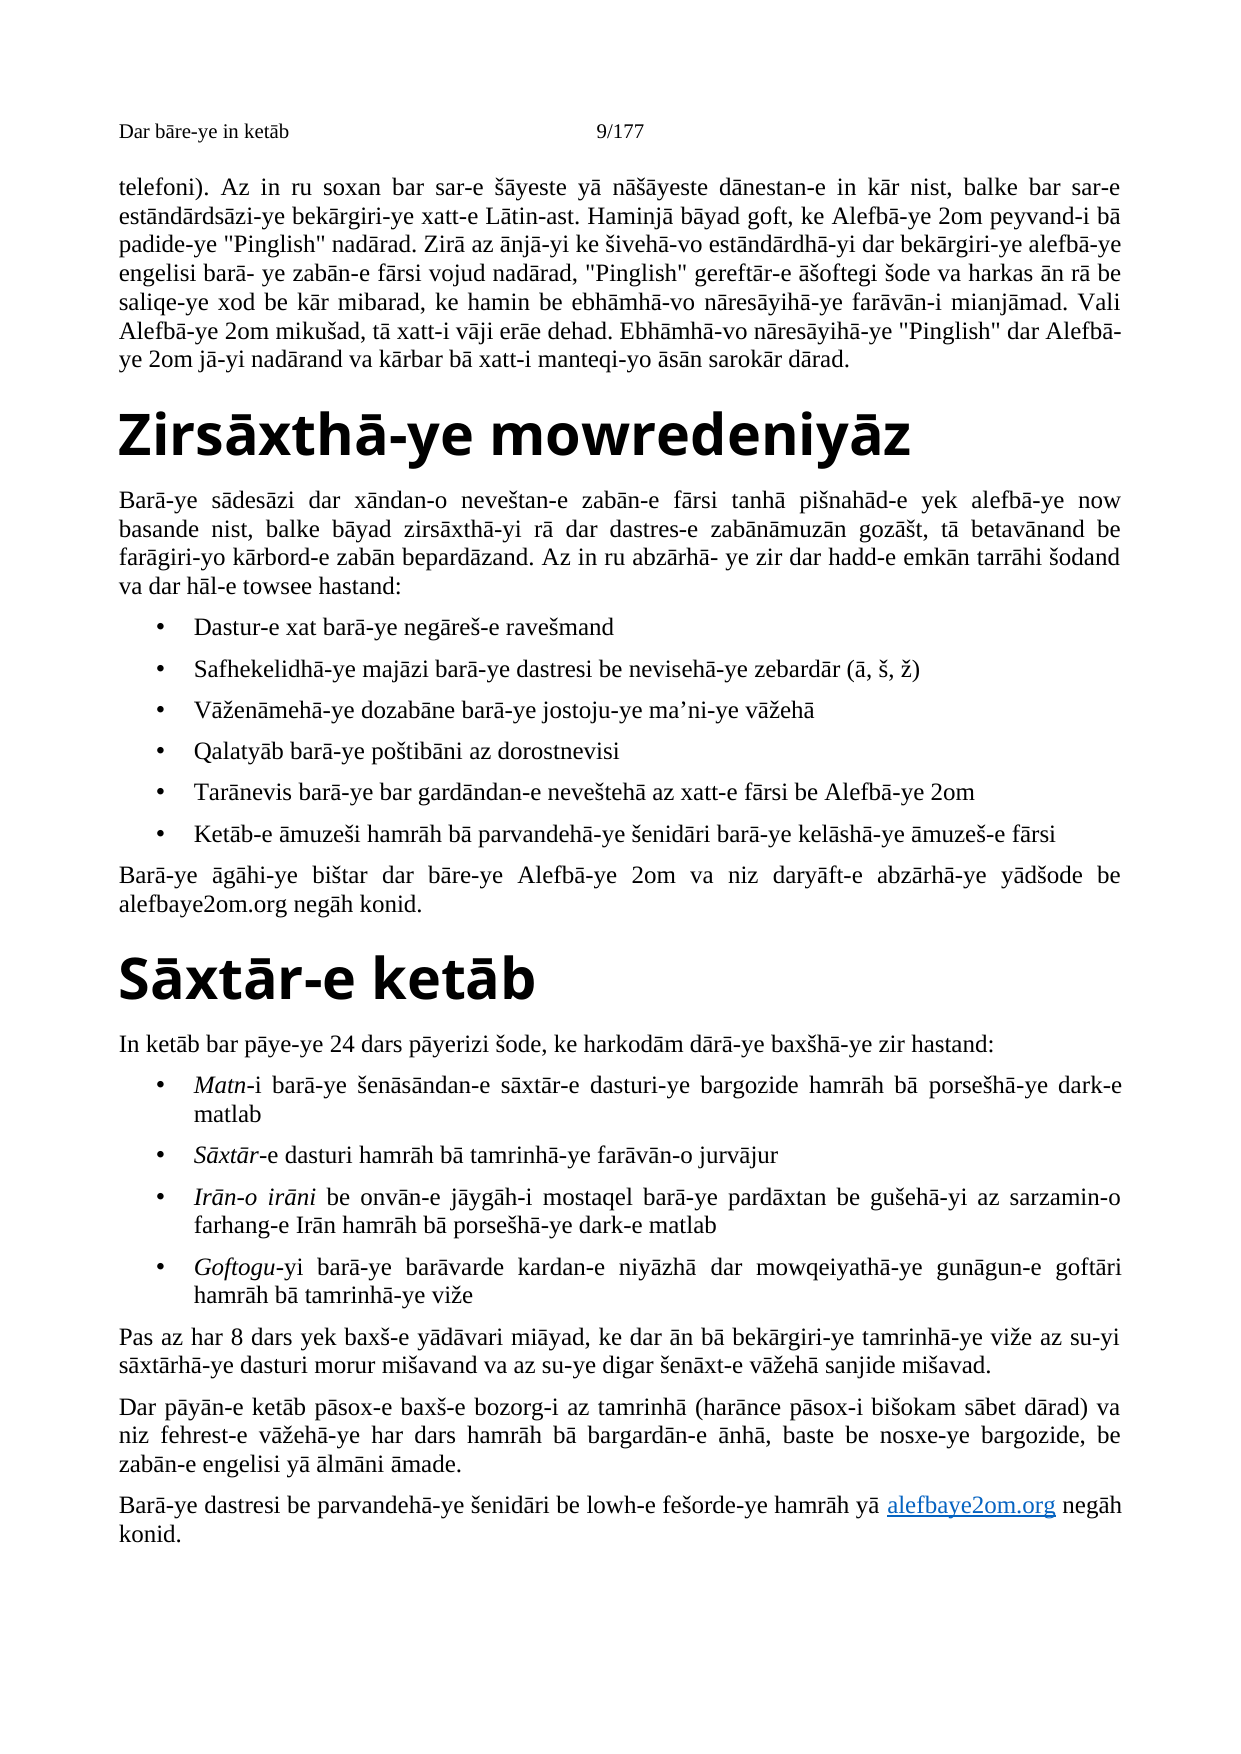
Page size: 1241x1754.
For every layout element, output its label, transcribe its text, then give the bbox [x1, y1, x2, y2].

text telefoni). Az in ru soxan bar sar‐e šāyeste yā nāšāyeste dānestan‐e in kār nist, balke bar sar‐e estāndārdsāzi‐ye bekārgiri‐ye xatt‐e Lātin‐ast. Haminjā bāyad goft, ke Alefbā‐ye 2om peyvand‐i bā padide‐ye "Pinglish" nadārad. Zirā az ānjā‐yi ke šivehā‐vo estāndārdhā‐yi dar bekārgiri‐ye alefbā‐ye engelisi barā‐ ye zabān‐e fārsi vojud nadārad, "Pinglish" gereftār‐e āšoftegi šode va harkas ān rā be saliqe‐ye xod be kār mibarad, ke hamin be ebhāmhā‐vo nāresāyihā‐ye farāvān‐i mianjāmad. Vali Alefbā‐ye 2om mikušad, tā xatt‐i vāji erāe dehad. Ebhāmhā‐vo nāresāyihā‐ye "Pinglish" dar Alefbā‐ye 2om jā‐yi nadārand va kārbar bā xatt‐i manteqi‐yo āsān sarokār dārad. [118, 172, 1122, 373]
text Barā‐ye āgāhi‐ye bištar dar bāre‐ye Alefbā‐ye 2om va niz daryāft‐e abzārhā‐ye yādšode be alefbaye2om.org negāh konid. [118, 860, 1122, 917]
list Sāxtār‐e dasturi hamrāh bā tamrinhā‐ye farāvān‐o jurvājur [156, 1140, 1122, 1169]
list Qalatyāb barā‐ye poštibāni az dorostnevisi [156, 736, 1122, 765]
list Dastur‐e xat barā‐ye negāreš‐e ravešmand [156, 612, 1122, 641]
text Barā‐ye dastresi be parvandehā‐ye šenidāri be lowh‐e fešorde‐ye hamrāh yā alefbaye2om.org negāh konid. [118, 1490, 1122, 1548]
text In ketāb bar pāye‐ye 24 dars pāyerizi šode, ke harkodām dārā‐ye baxšhā‐ye zir hastand: [118, 1029, 1122, 1058]
subtitle Sāxtār‐e ketāb [118, 938, 1122, 1017]
list Irān‐o irāni be onvān‐e jāygāh‐i mostaqel barā‐ye pardāxtan be gušehā‐yi az sarzamin‐o farhang‐e Irān hamrāh bā porsešhā‐ye dark‐e matlab [156, 1182, 1122, 1239]
list Vāženāmehā‐ye dozabāne barā‐ye jostoju‐ye ma’ni‐ye vāžehā [156, 695, 1122, 724]
list Matn‐i barā‐ye šenāsāndan‐e sāxtār‐e dasturi‐ye bargozide hamrāh bā porsešhā‐ye dark‐e matlab [156, 1070, 1122, 1128]
list Tarānevis barā‐ye bar gardāndan‐e neveštehā az xatt‐e fārsi be Alefbā‐ye 2om [156, 777, 1122, 806]
list Goftogu‐yi barā‐ye barāvarde kardan‐e niyāzhā dar mowqeiyathā‐ye gunāgun‐e goftāri hamrāh bā tamrinhā‐ye viže [156, 1252, 1122, 1309]
text Dar pāyān‐e ketāb pāsox‐e baxš‐e bozorg‐i az tamrinhā (harānce pāsox‐i bišokam sābet dārad) va niz fehrest‐e vāžehā‐ye har dars hamrāh bā bargardān‐e ānhā, baste be nosxe‐ye bargozide, be zabān‐e engelisi yā ālmāni āmade. [118, 1392, 1122, 1478]
text Barā‐ye sādesāzi dar xāndan‐o neveštan‐e zabān‐e fārsi tanhā pišnahād‐e yek alefbā‐ye now basande nist, balke bāyad zirsāxthā‐yi rā dar dastres‐e zabānāmuzān gozāšt, tā betavānand be farāgiri‐yo kārbord‐e zabān bepardāzand. Az in ru abzārhā‐ ye zir dar hadd‐e emkān tarrāhi šodand va dar hāl‐e towsee hastand: [118, 485, 1122, 600]
list Ketāb‐e āmuzeši hamrāh bā parvandehā‐ye šenidāri barā‐ye kelāshā‐ye āmuzeš‐e fārsi [156, 819, 1122, 847]
list Safhekelidhā‐ye majāzi barā‐ye dastresi be nevisehā‐ye zebardār (ā, š, ž) [156, 654, 1122, 682]
text Pas az har 8 dars yek baxš‐e yādāvari miāyad, ke dar ān bā bekārgiri‐ye tamrinhā‐ye viže az su‐yi sāxtārhā‐ye dasturi morur mišavand va az su‐ye digar šenāxt‐e vāžehā sanjide mišavad. [118, 1322, 1122, 1379]
subtitle Zirsāxthā‐ye mowredeniyāz [118, 394, 1122, 472]
